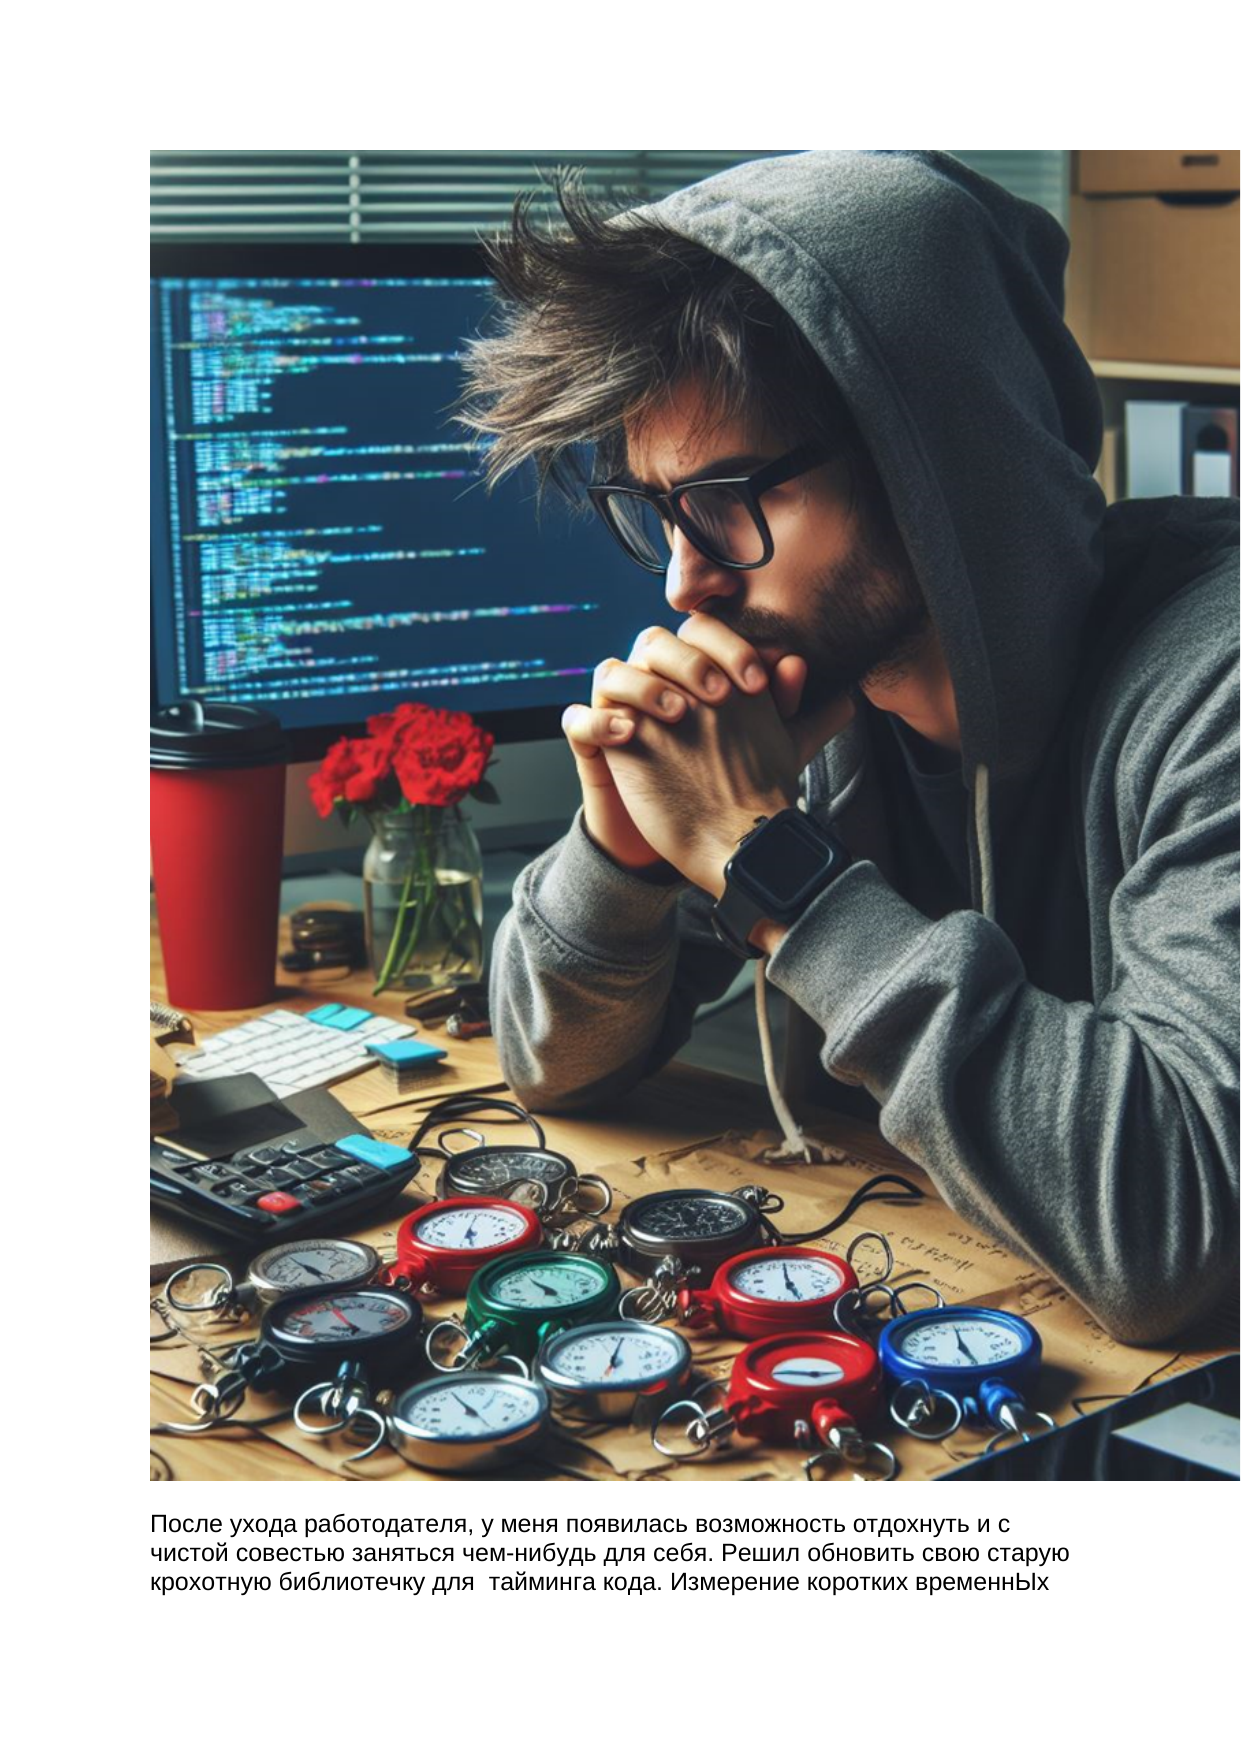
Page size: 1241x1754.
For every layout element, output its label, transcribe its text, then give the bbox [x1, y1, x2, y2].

picture [150, 150, 1241, 1481]
text После ухода работодателя, у меня появилась возможность отдохнуть и с чистой совестью заняться чем-нибудь для себя. Решил обновить свою старую крохотную библиотечку для тайминга кода. Измерение коротких временнЫх [150, 1509, 1090, 1596]
